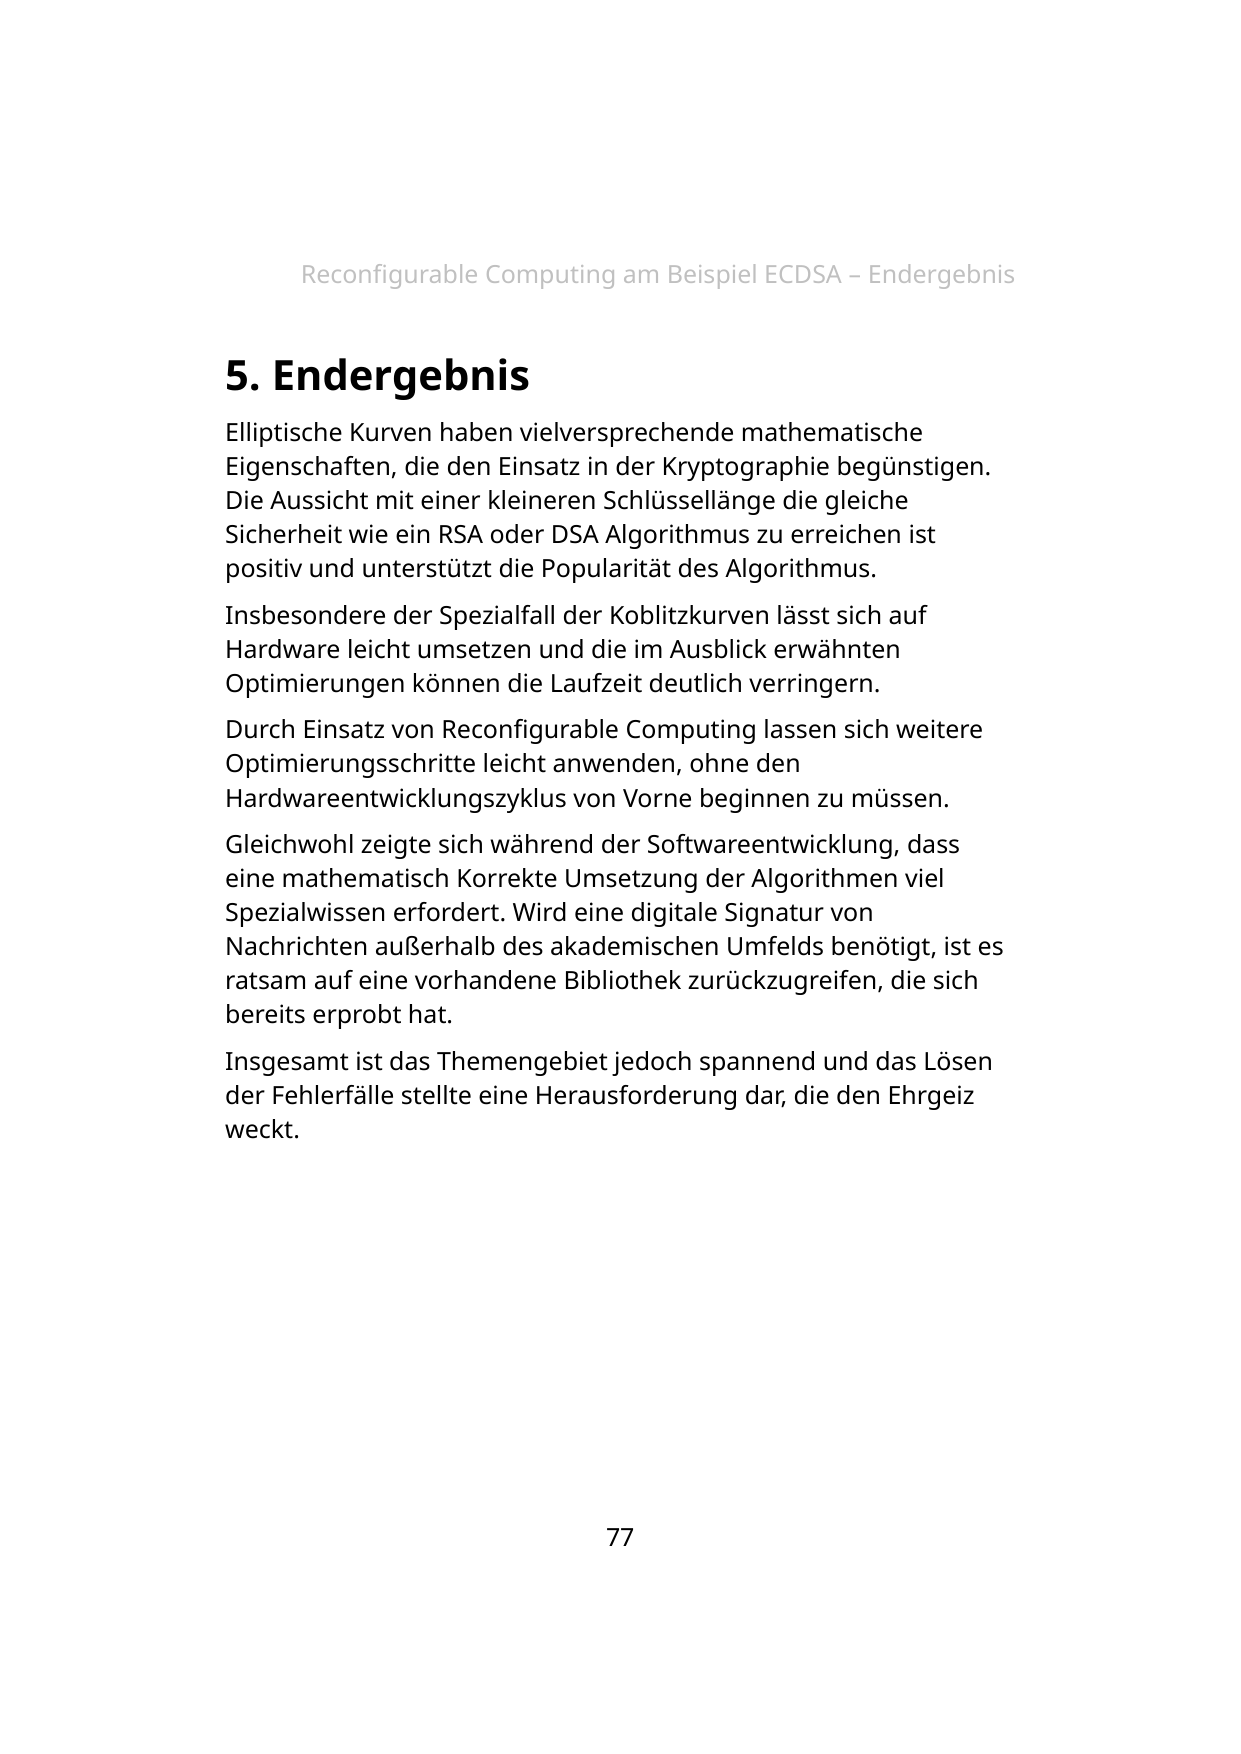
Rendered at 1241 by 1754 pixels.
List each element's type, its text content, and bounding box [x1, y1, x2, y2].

text Durch Einsatz von Reconfigurable Computing lassen sich weitere Optimierungsschritte leicht anwenden, ohne den Hardwareentwicklungszyklus von Vorne beginnen zu müssen. [225, 712, 1015, 814]
text Elliptische Kurven haben vielversprechende mathematische Eigenschaften, die den Einsatz in der Kryptographie begünstigen. Die Aussicht mit einer kleineren Schlüssellänge die gleiche Sicherheit wie ein RSA oder DSA Algorithmus zu erreichen ist positiv und unterstützt die Popularität des Algorithmus. [225, 414, 1015, 585]
subtitle Endergebnis [225, 345, 1015, 402]
text Insbesondere der Spezialfall der Koblitzkurven lässt sich auf Hardware leicht umsetzen und die im Ausblick erwähnten Optimierungen können die Laufzeit deutlich verringern. [225, 597, 1015, 699]
text Gleichwohl zeigte sich während der Softwareentwicklung, dass eine mathematisch Korrekte Umsetzung der Algorithmen viel Spezialwissen erfordert. Wird eine digitale Signatur von Nachrichten außerhalb des akademischen Umfelds benötigt, ist es ratsam auf eine vorhandene Bibliothek zurückzugreifen, die sich bereits erprobt hat. [225, 827, 1015, 1031]
text Insgesamt ist das Themengebiet jedoch spannend und das Lösen der Fehlerfälle stellte eine Herausforderung dar, die den Ehrgeiz weckt. [225, 1044, 1015, 1146]
